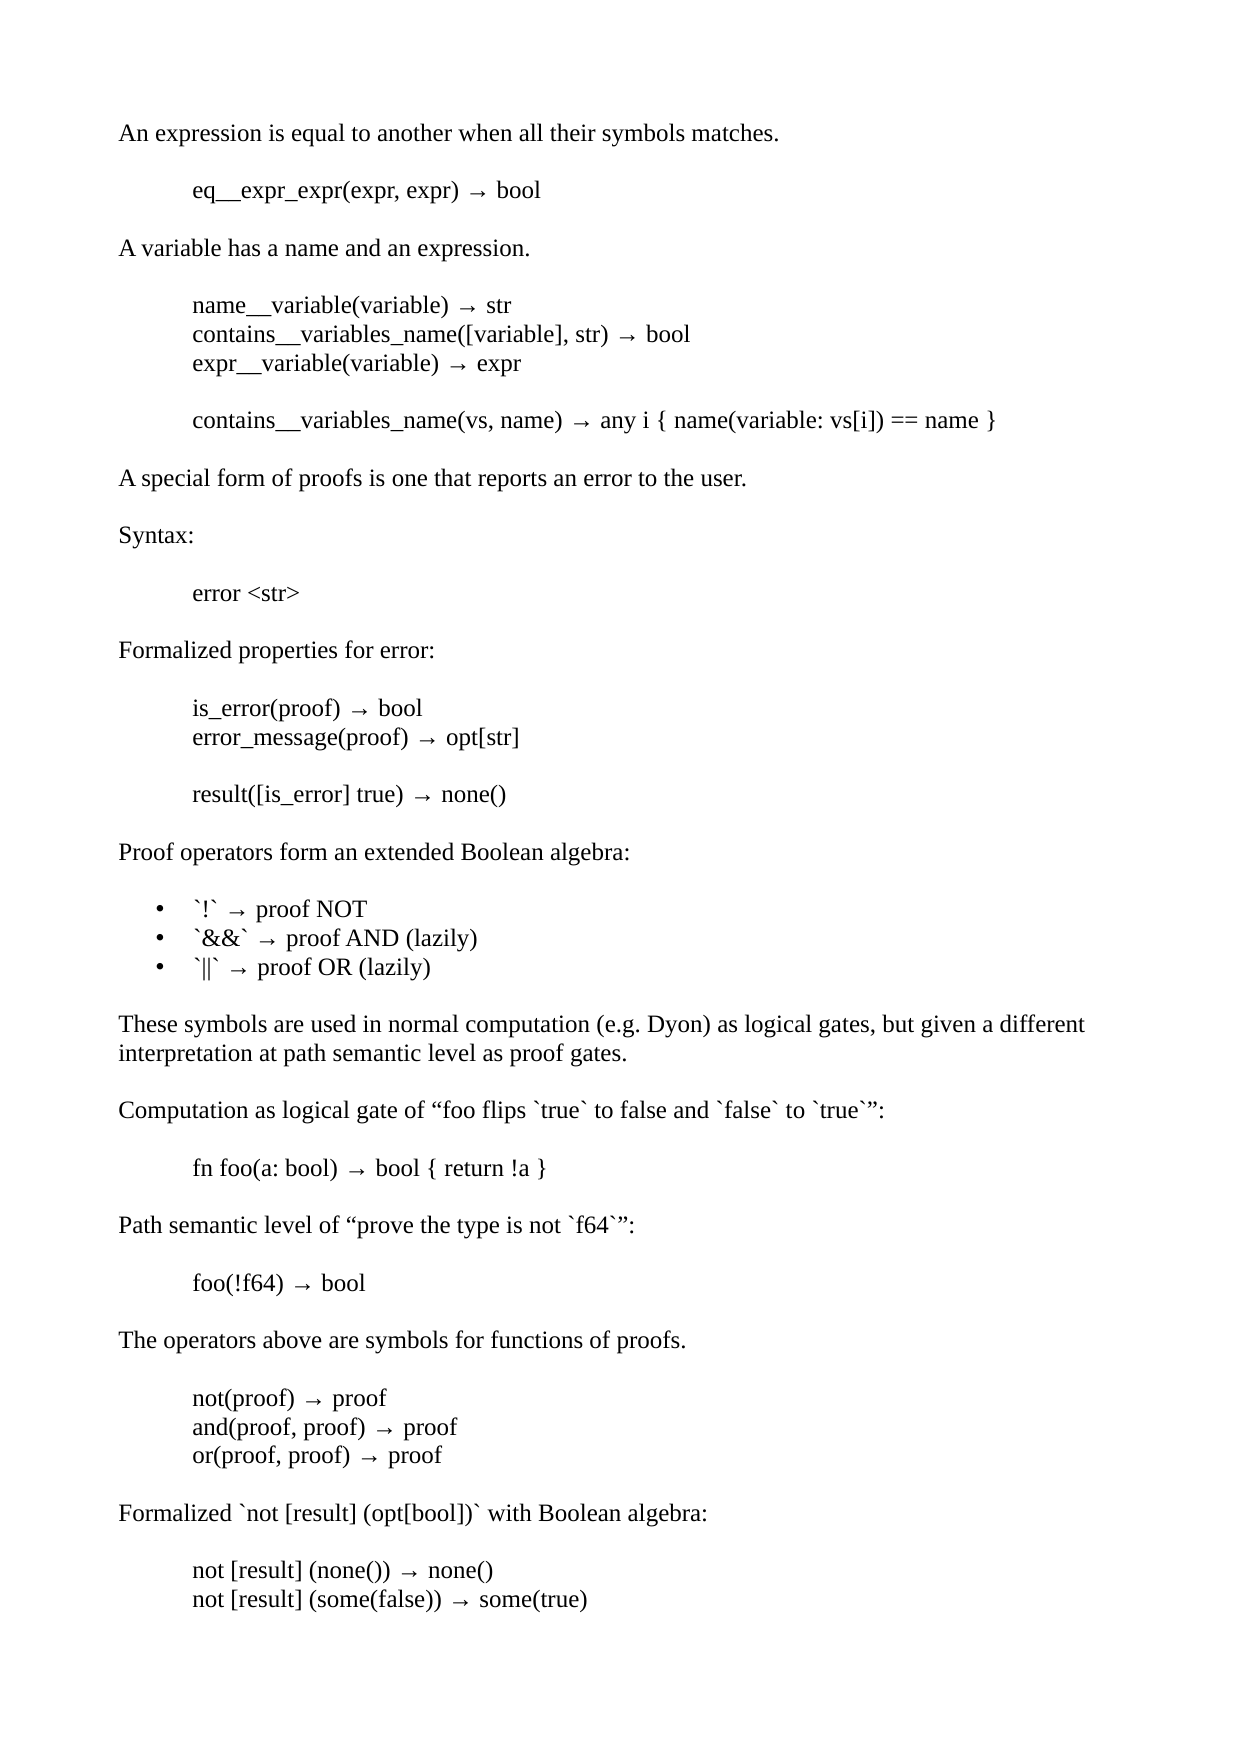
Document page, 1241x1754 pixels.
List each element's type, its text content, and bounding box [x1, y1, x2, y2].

text error_message(proof) → opt[str] [118, 722, 1122, 751]
text name__variable(variable) → str [118, 291, 1122, 319]
text fn foo(a: bool) → bool { return !a } [118, 1153, 1122, 1182]
text and(proof, proof) → proof [118, 1412, 1122, 1441]
text foo(!f64) → bool [118, 1268, 1122, 1297]
text not(proof) → proof [118, 1383, 1122, 1412]
text Computation as logical gate of “foo flips `true` to false and `false` to `true`”: [118, 1096, 1122, 1124]
text Syntax: [118, 521, 1122, 549]
list `&&` → proof AND (lazily) [156, 923, 1122, 952]
text Proof operators form an extended Boolean algebra: [118, 837, 1122, 866]
text expr__variable(variable) → expr [118, 348, 1122, 377]
text Formalized `not [result] (opt[bool])` with Boolean algebra: [118, 1498, 1122, 1527]
text error <str> [118, 578, 1122, 607]
text is_error(proof) → bool [118, 693, 1122, 722]
text These symbols are used in normal computation (e.g. Dyon) as logical gates, but given a different interpretation at path semantic level as proof gates. [118, 1009, 1122, 1067]
text A special form of proofs is one that reports an error to the user. [118, 463, 1122, 492]
text An expression is equal to another when all their symbols matches. [118, 118, 1122, 147]
list `||` → proof OR (lazily) [156, 952, 1122, 981]
text not [result] (none()) → none() [118, 1556, 1122, 1584]
text not [result] (some(false)) → some(true) [118, 1584, 1122, 1613]
list `!` → proof NOT [156, 894, 1122, 923]
text result([is_error] true) → none() [118, 779, 1122, 808]
text A variable has a name and an expression. [118, 233, 1122, 262]
text eq__expr_expr(expr, expr) → bool [118, 176, 1122, 204]
text contains__variables_name([variable], str) → bool [118, 319, 1122, 348]
text Path semantic level of “prove the type is not `f64`”: [118, 1211, 1122, 1239]
text or(proof, proof) → proof [118, 1441, 1122, 1469]
text The operators above are symbols for functions of proofs. [118, 1326, 1122, 1354]
text contains__variables_name(vs, name) → any i { name(variable: vs[i]) == name } [118, 406, 1122, 434]
text Formalized properties for error: [118, 636, 1122, 664]
